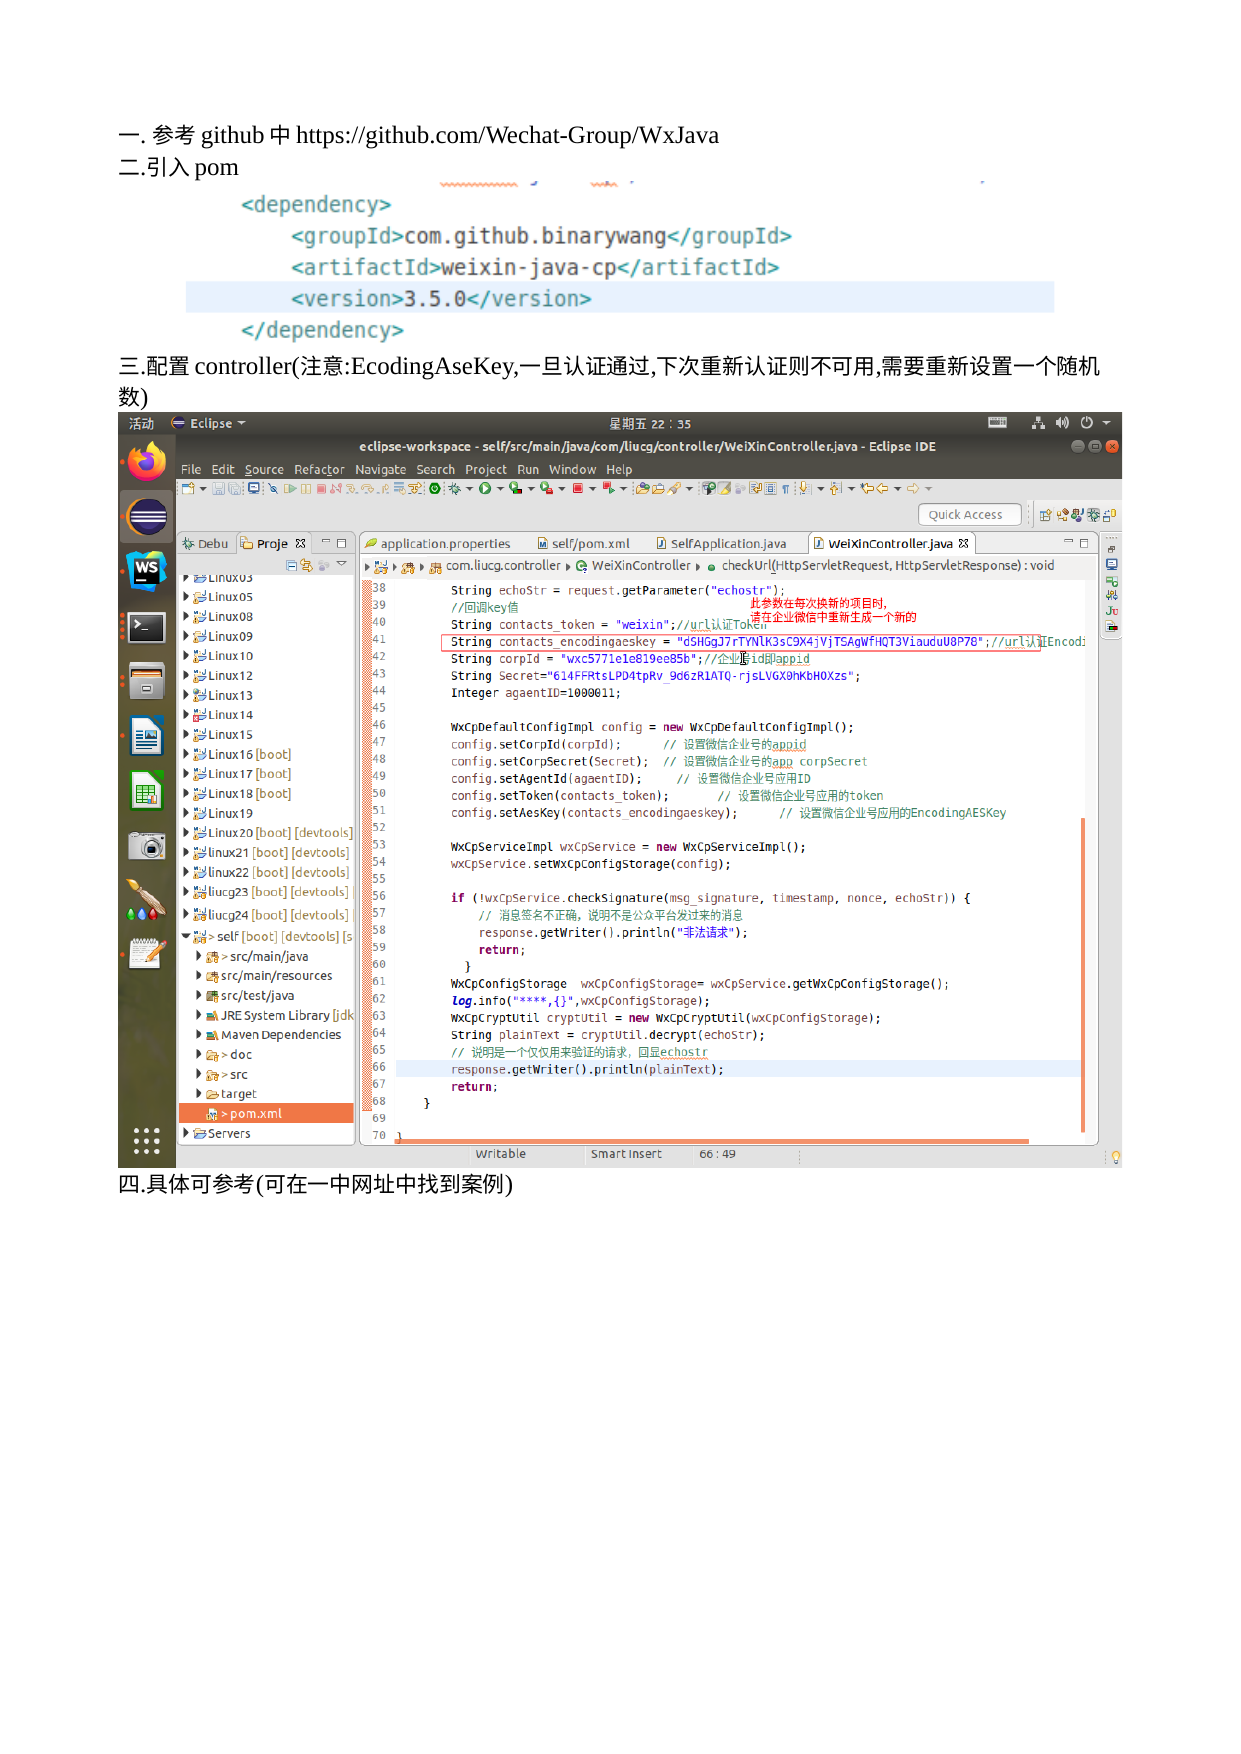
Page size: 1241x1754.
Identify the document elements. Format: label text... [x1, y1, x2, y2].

picture [185, 181, 1055, 349]
text 一. 参考github中https://github.com/Wechat-Group/WxJava [118, 118, 1122, 150]
text 二.引入pom [118, 150, 1122, 181]
text 四.具体可参考(可在一中网址中找到案例) [118, 1168, 1122, 1199]
picture [118, 412, 1123, 1168]
text 三.配置controller(注意:EcodingAseKey,一旦认证通过,下次重新认证则不可用,需要重新设置一个随机数) [118, 181, 1122, 412]
